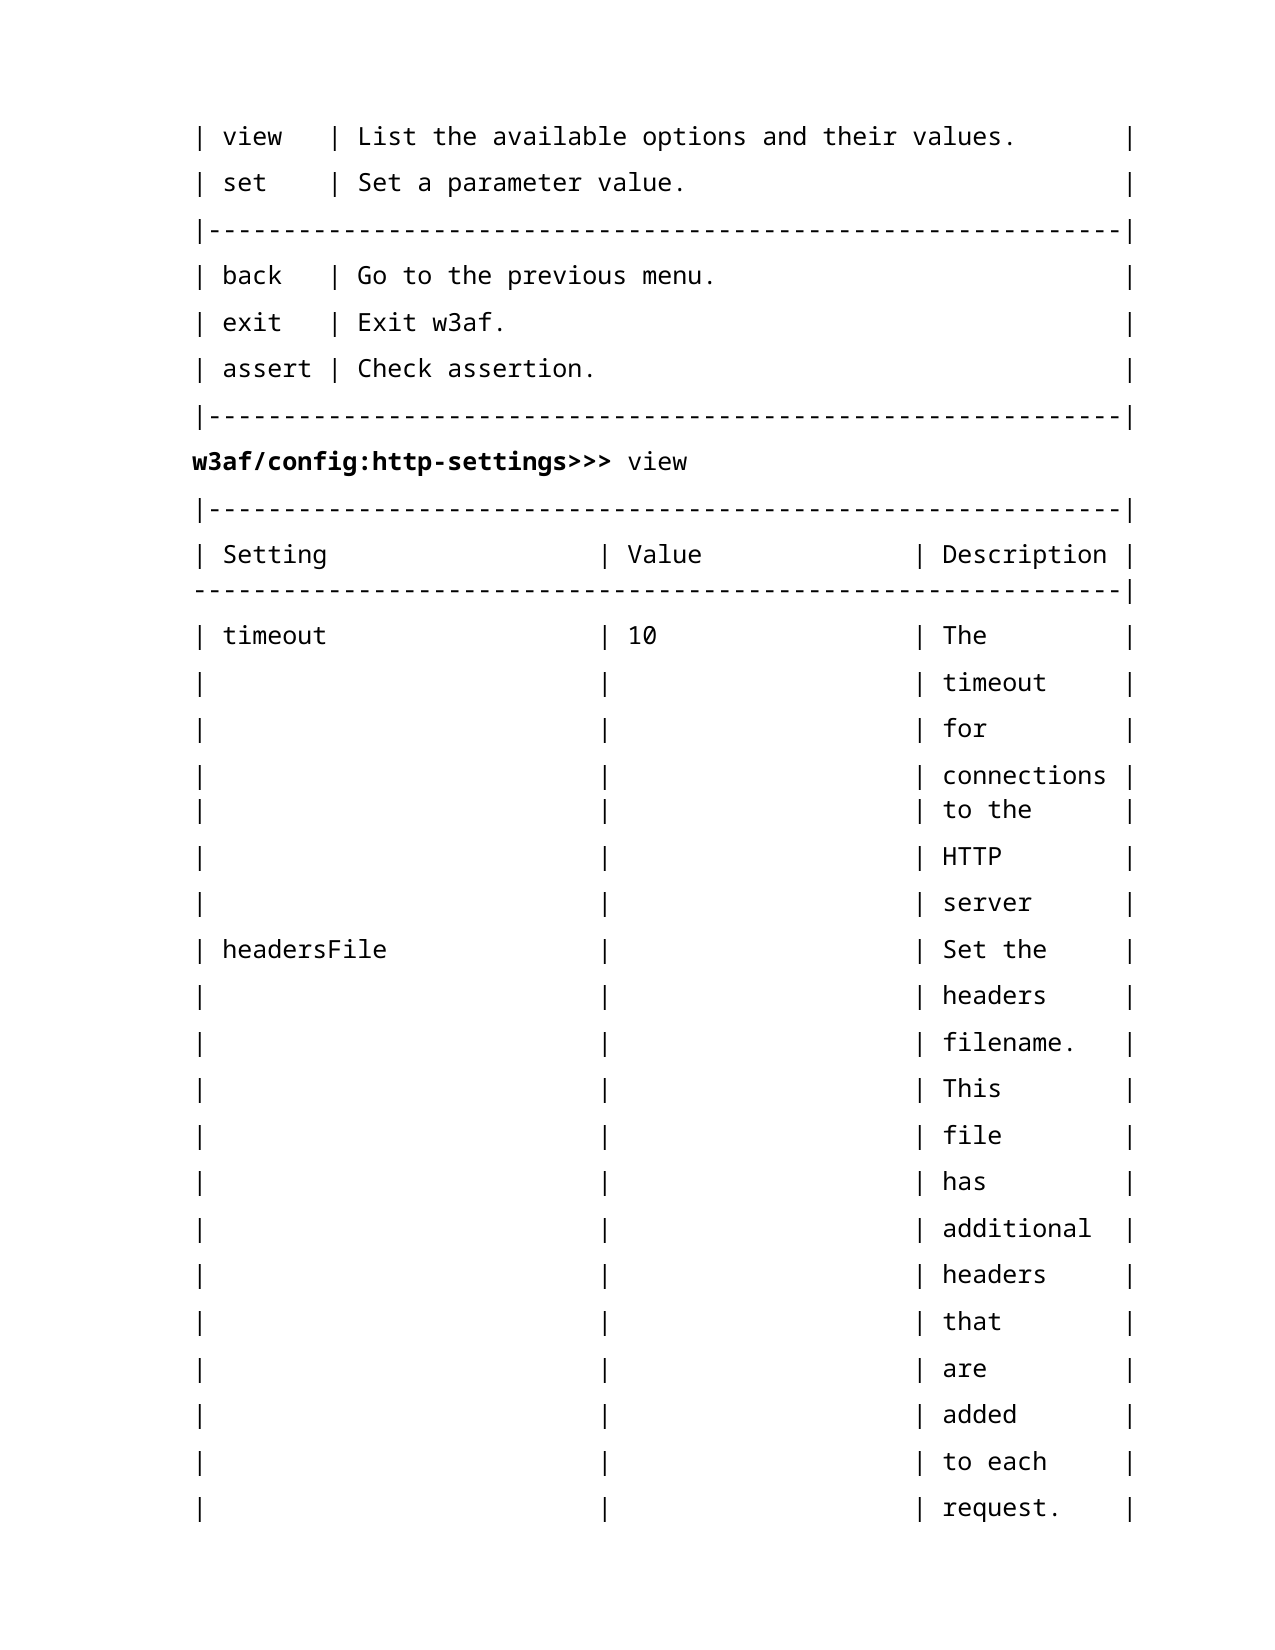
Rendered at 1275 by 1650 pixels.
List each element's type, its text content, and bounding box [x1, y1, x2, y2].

text | assert | Check assertion. | [192, 351, 1157, 385]
text | | | headers | [192, 978, 1157, 1012]
text | | | additional | [192, 1211, 1157, 1245]
text | | | that | [192, 1304, 1157, 1338]
text |-------------------------------------------------------------| [192, 211, 1157, 245]
text | Setting | Value | Description | --------------------------------------------------------------| [192, 537, 1157, 605]
text | view | List the available options and their values. | [192, 118, 1157, 152]
text | | | filename. | [192, 1024, 1157, 1058]
text | exit | Exit w3af. | [192, 304, 1157, 338]
text | | | headers | [192, 1257, 1157, 1291]
text | set | Set a parameter value. | [192, 165, 1157, 199]
text | | | server | [192, 885, 1157, 919]
text | | | has | [192, 1164, 1157, 1198]
text w3af/config:http-settings>>> view [192, 444, 1157, 478]
text | | | connections | | | | to the | [192, 757, 1157, 826]
text | | | are | [192, 1350, 1157, 1384]
text | timeout | 10 | The | [192, 618, 1157, 652]
text | | | to each | [192, 1443, 1157, 1477]
text | | | added | [192, 1397, 1157, 1431]
text | | | This | [192, 1071, 1157, 1105]
text | | | timeout | [192, 664, 1157, 698]
text | | | HTTP | [192, 838, 1157, 872]
text | | | for | [192, 711, 1157, 745]
text |-------------------------------------------------------------| [192, 491, 1157, 525]
text | | | file | [192, 1117, 1157, 1152]
text |-------------------------------------------------------------| [192, 397, 1157, 432]
text | back | Go to the previous menu. | [192, 258, 1157, 292]
text | | | request. | [192, 1490, 1157, 1524]
text | headersFile | | Set the | [192, 931, 1157, 965]
